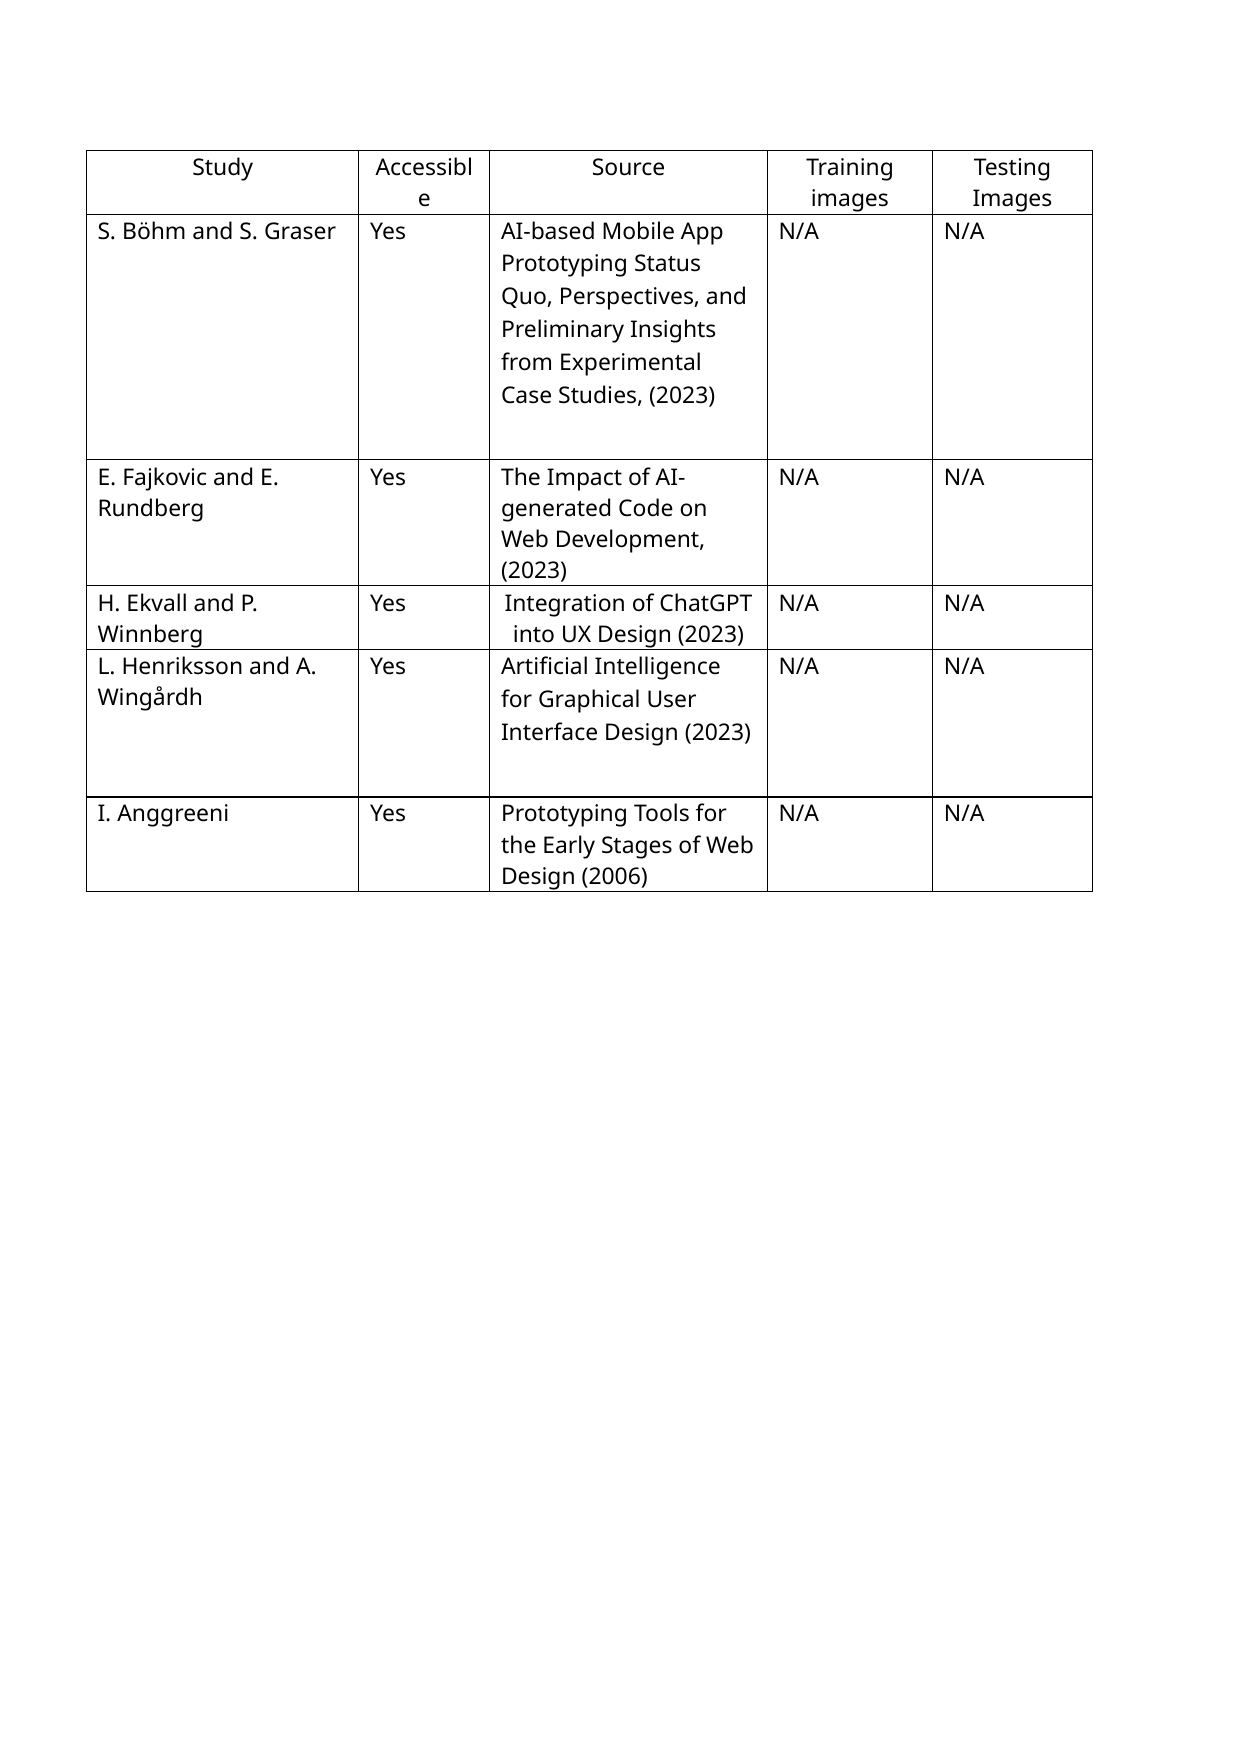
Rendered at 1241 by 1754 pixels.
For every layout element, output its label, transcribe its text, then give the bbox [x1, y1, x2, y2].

table_cell Yes [359, 586, 489, 649]
table_cell N/A [768, 586, 932, 649]
table_cell N/A [933, 586, 1092, 649]
table_cell The Impact of AI-generated Code on Web Development, (2023) [490, 460, 767, 585]
table_cell H. Ekvall and P. Winnberg [87, 586, 358, 649]
table_cell N/A [933, 650, 1092, 796]
table_cell Yes [359, 650, 489, 796]
table_cell N/A [768, 650, 932, 796]
table_cell L. Henriksson and A. Wingårdh [87, 650, 358, 796]
table_cell Integration of ChatGPT into UX Design (2023) [490, 586, 767, 649]
table_cell N/A [933, 798, 1092, 891]
table_cell N/A [768, 798, 932, 891]
table_header Study [87, 151, 358, 213]
table_cell N/A [933, 215, 1092, 459]
table_cell N/A [768, 215, 932, 459]
table_cell S. Böhm and S. Graser [87, 215, 358, 459]
table_cell Yes [359, 215, 489, 459]
table_cell I. Anggreeni [87, 798, 358, 891]
table_cell N/A [768, 460, 932, 585]
table_cell Yes [359, 460, 489, 585]
table_cell AI-based Mobile App Prototyping Status Quo, Perspectives, and Preliminary Insights from Experimental Case Studies, (2023) [490, 215, 767, 459]
table_cell Yes [359, 798, 489, 891]
table_header Training images [768, 151, 932, 213]
table_header Accessible [359, 151, 489, 213]
table_cell Prototyping Tools for the Early Stages of Web Design (2006) [490, 798, 767, 891]
table_cell E. Fajkovic and E. Rundberg [87, 460, 358, 585]
table_header Testing Images [933, 151, 1092, 213]
table_cell Artificial Intelligence for Graphical User Interface Design (2023) [490, 650, 767, 796]
table_cell N/A [933, 460, 1092, 585]
table_header Source [490, 151, 767, 213]
